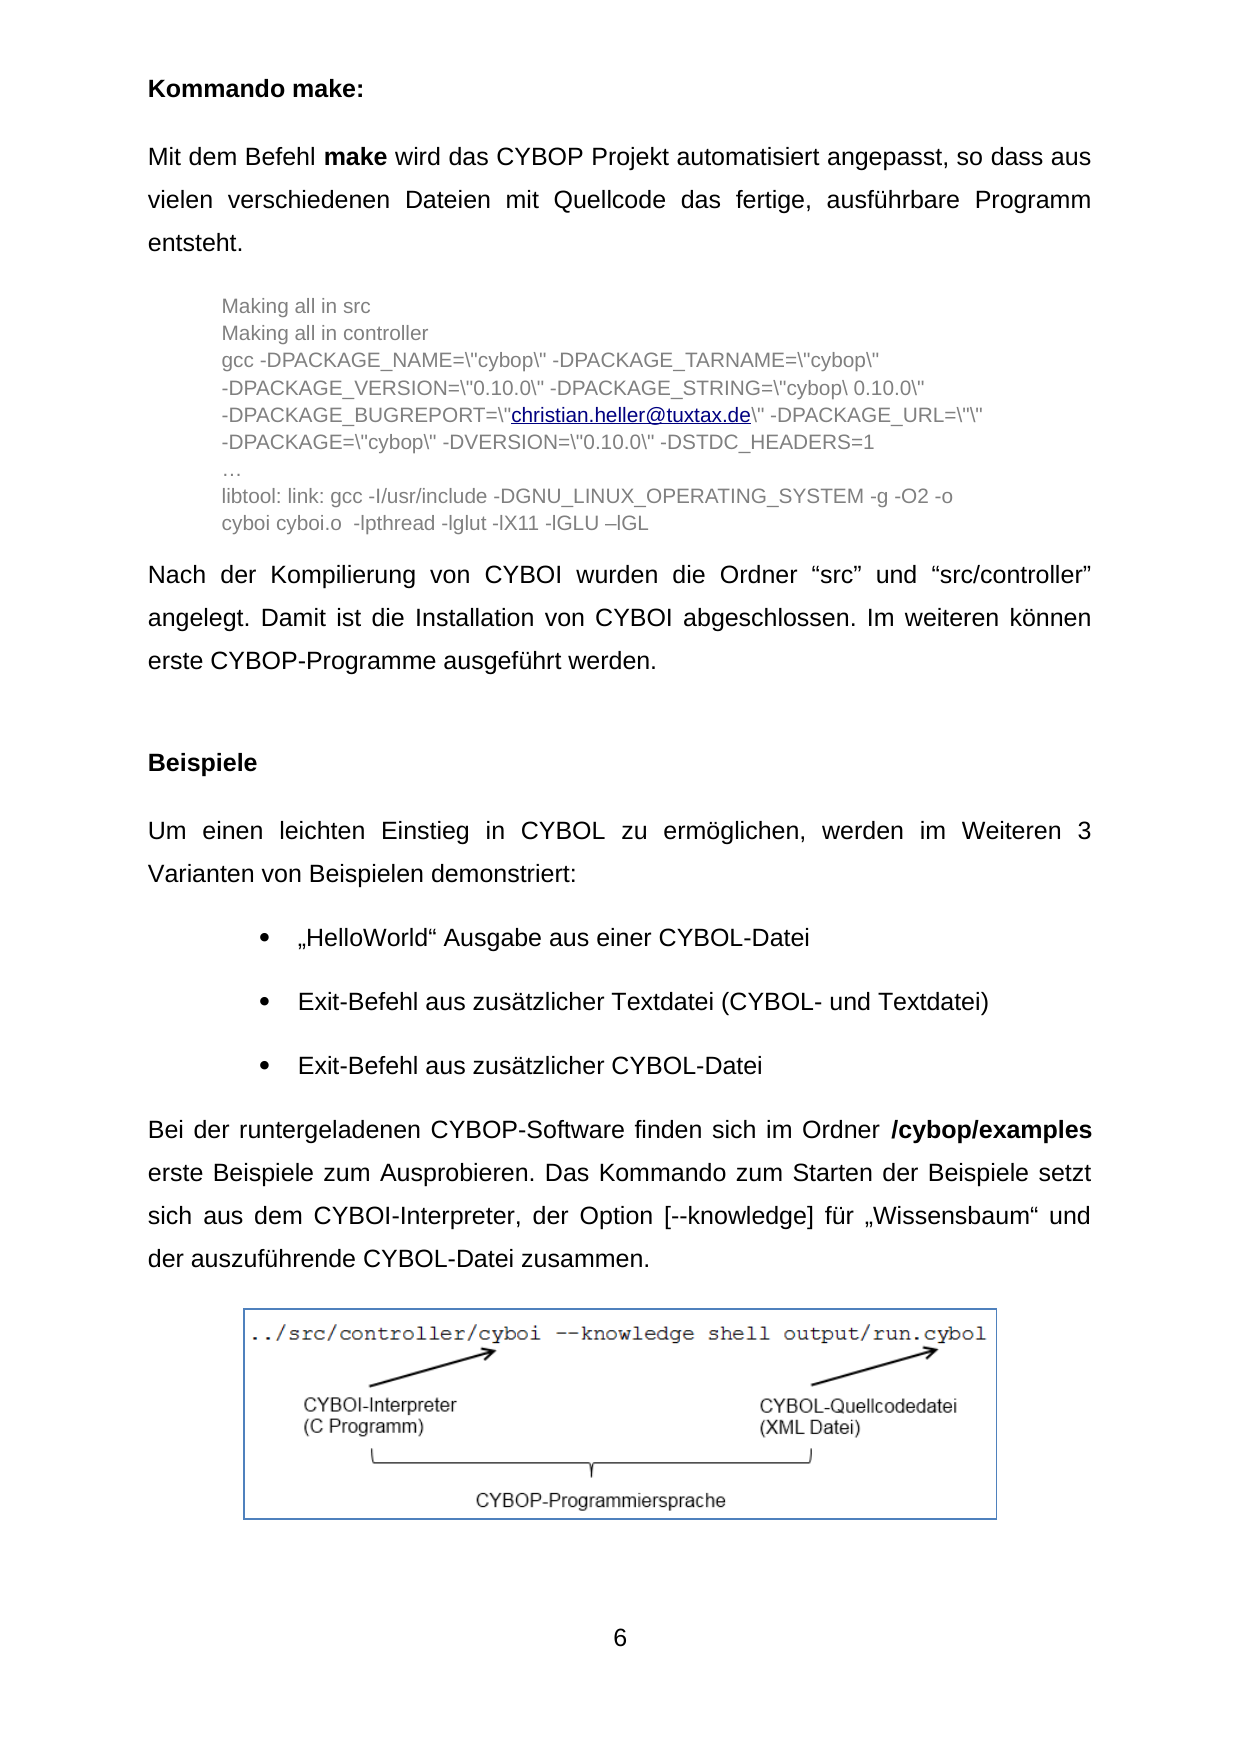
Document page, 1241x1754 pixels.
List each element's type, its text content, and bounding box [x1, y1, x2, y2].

text Um einen leichten Einstieg in CYBOL zu ermöglichen, werden im Weiteren 3 Varianten von Beispielen demonstriert: [148, 816, 1093, 888]
text gcc -DPACKAGE_NAME=\"cybop\" -DPACKAGE_TARNAME=\"cybop\" [148, 346, 1093, 373]
list Exit-Befehl aus zusätzlicher CYBOL-Datei [260, 1051, 1093, 1080]
text -DPACKAGE_BUGREPORT=\"christian.heller@tuxtax.de\" -DPACKAGE_URL=\"\" [148, 400, 1093, 427]
text -DPACKAGE=\"cybop\" -DVERSION=\"0.10.0\" -DSTDC_HEADERS=1 [148, 427, 1093, 454]
text libtool: link: gcc -I/usr/include -DGNU_LINUX_OPERATING_SYSTEM -g -O2 -o [148, 482, 1093, 509]
text cyboi cyboi.o -lpthread -lglut -lX11 -lGLU –lGL [148, 509, 1093, 536]
subtitle Beispiele [148, 748, 1093, 776]
text -DPACKAGE_VERSION=\"0.10.0\" -DPACKAGE_STRING=\"cybop\ 0.10.0\" [148, 373, 1093, 400]
subtitle Kommando make: [148, 74, 1093, 102]
text … [148, 454, 1093, 482]
text Bei der runtergeladenen CYBOP-Software finden sich im Ordner /cybop/examples erste Beispiele zum Ausprobieren. Das Kommando zum Starten der Beispiele setzt sich aus dem CYBOI-Interpreter, der Option [--knowledge] für „Wissensbaum“ und der auszuführende CYBOL-Datei zusammen. [148, 1115, 1093, 1273]
text Nach der Kompilierung von CYBOI wurden die Ordner “src” und “src/controller” angelegt. Damit ist die Installation von CYBOI abgeschlossen. Im weiteren können erste CYBOP-Programme ausgeführt werden. [148, 560, 1093, 675]
list „HelloWorld“ Ausgabe aus einer CYBOL-Datei [260, 923, 1093, 952]
list Exit-Befehl aus zusätzlicher Textdatei (CYBOL- und Textdatei) [260, 987, 1093, 1016]
text Making all in src [148, 292, 1093, 319]
text Making all in controller [148, 319, 1093, 346]
text Mit dem Befehl make wird das CYBOP Projekt automatisiert angepasst, so dass aus vielen verschiedenen Dateien mit Quellcode das fertige, ausführbare Programm entsteht. [148, 142, 1093, 257]
